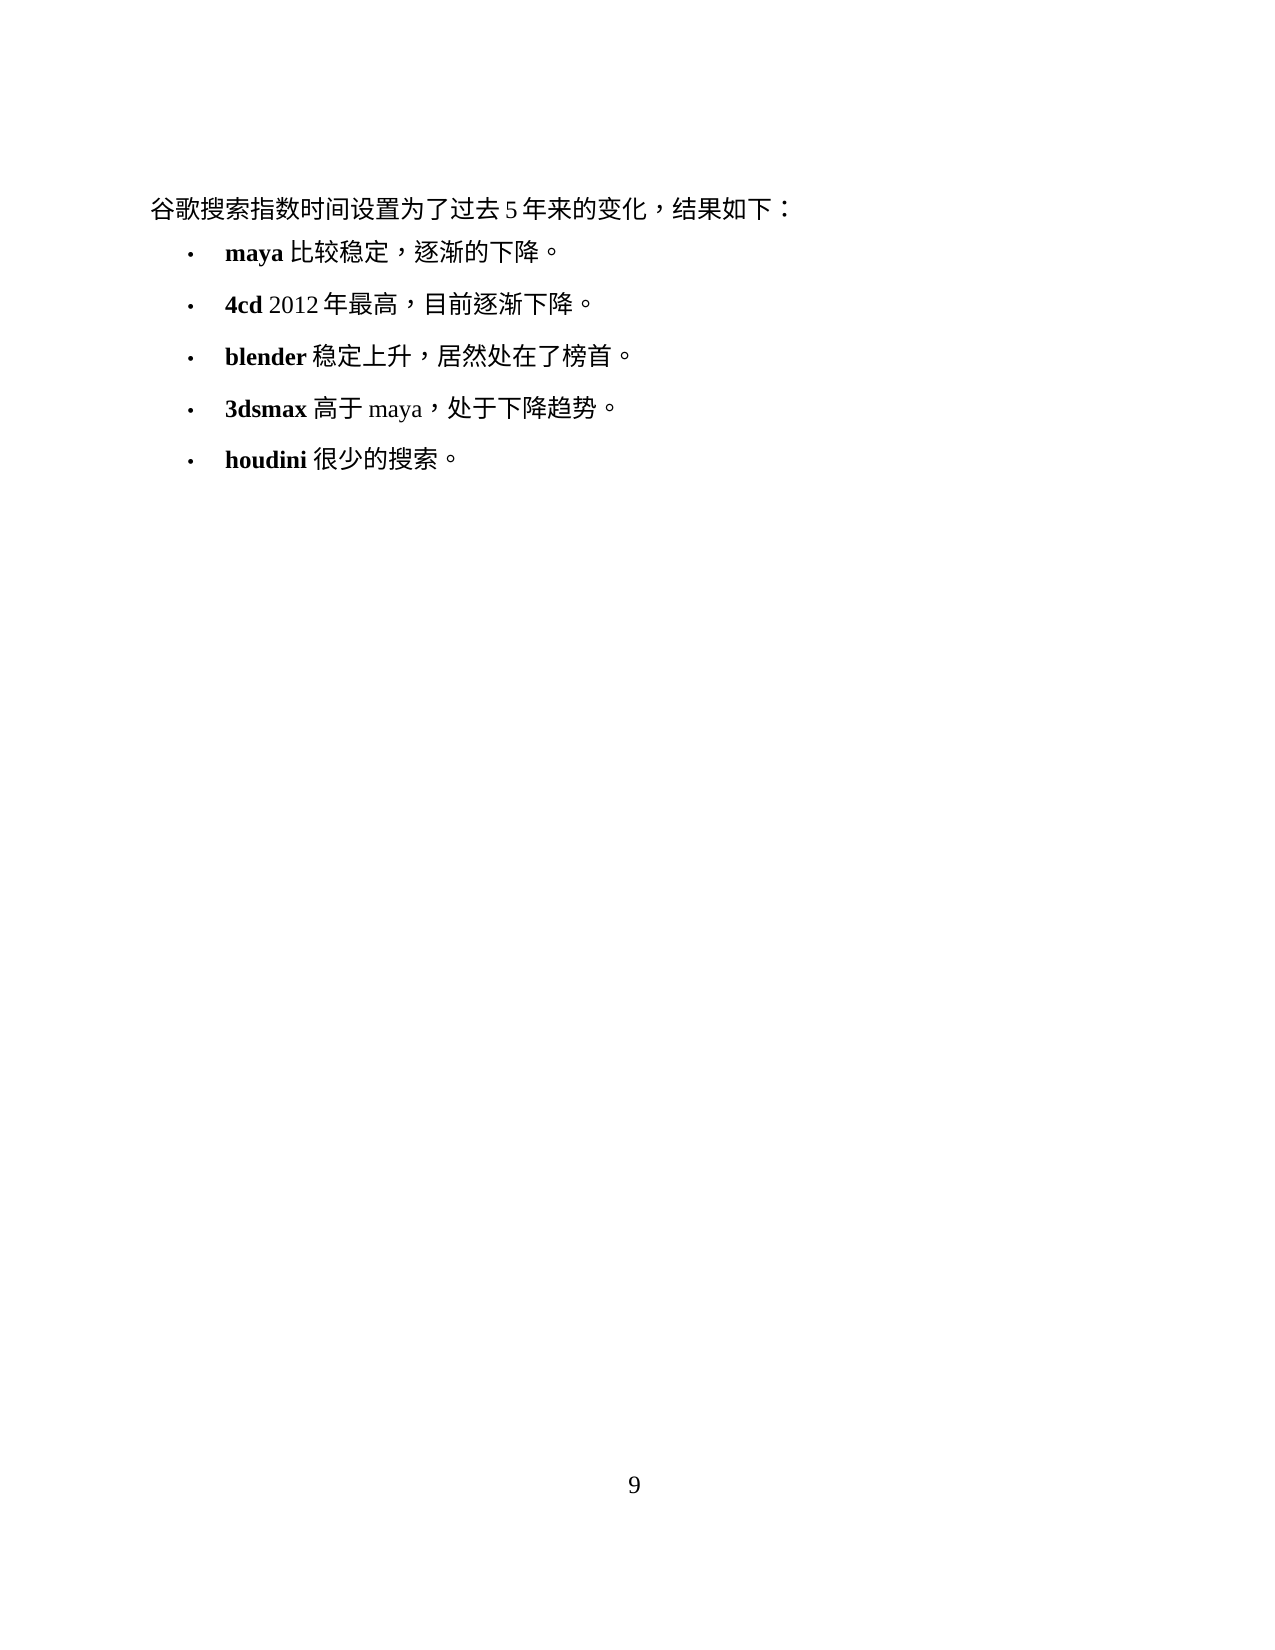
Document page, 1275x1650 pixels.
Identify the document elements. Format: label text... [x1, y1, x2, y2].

list 3dsmax 高于maya，处于下降趋势。 [187, 390, 1125, 424]
text 谷歌搜索指数时间设置为了过去5年来的变化，结果如下： [150, 191, 1125, 225]
list 4cd 2012年最高，目前逐渐下降。 [187, 286, 1125, 320]
list blender 稳定上升，居然处在了榜首。 [187, 338, 1125, 372]
list maya 比较稳定，逐渐的下降。 [187, 234, 1125, 268]
list houdini 很少的搜索。 [187, 442, 1125, 476]
